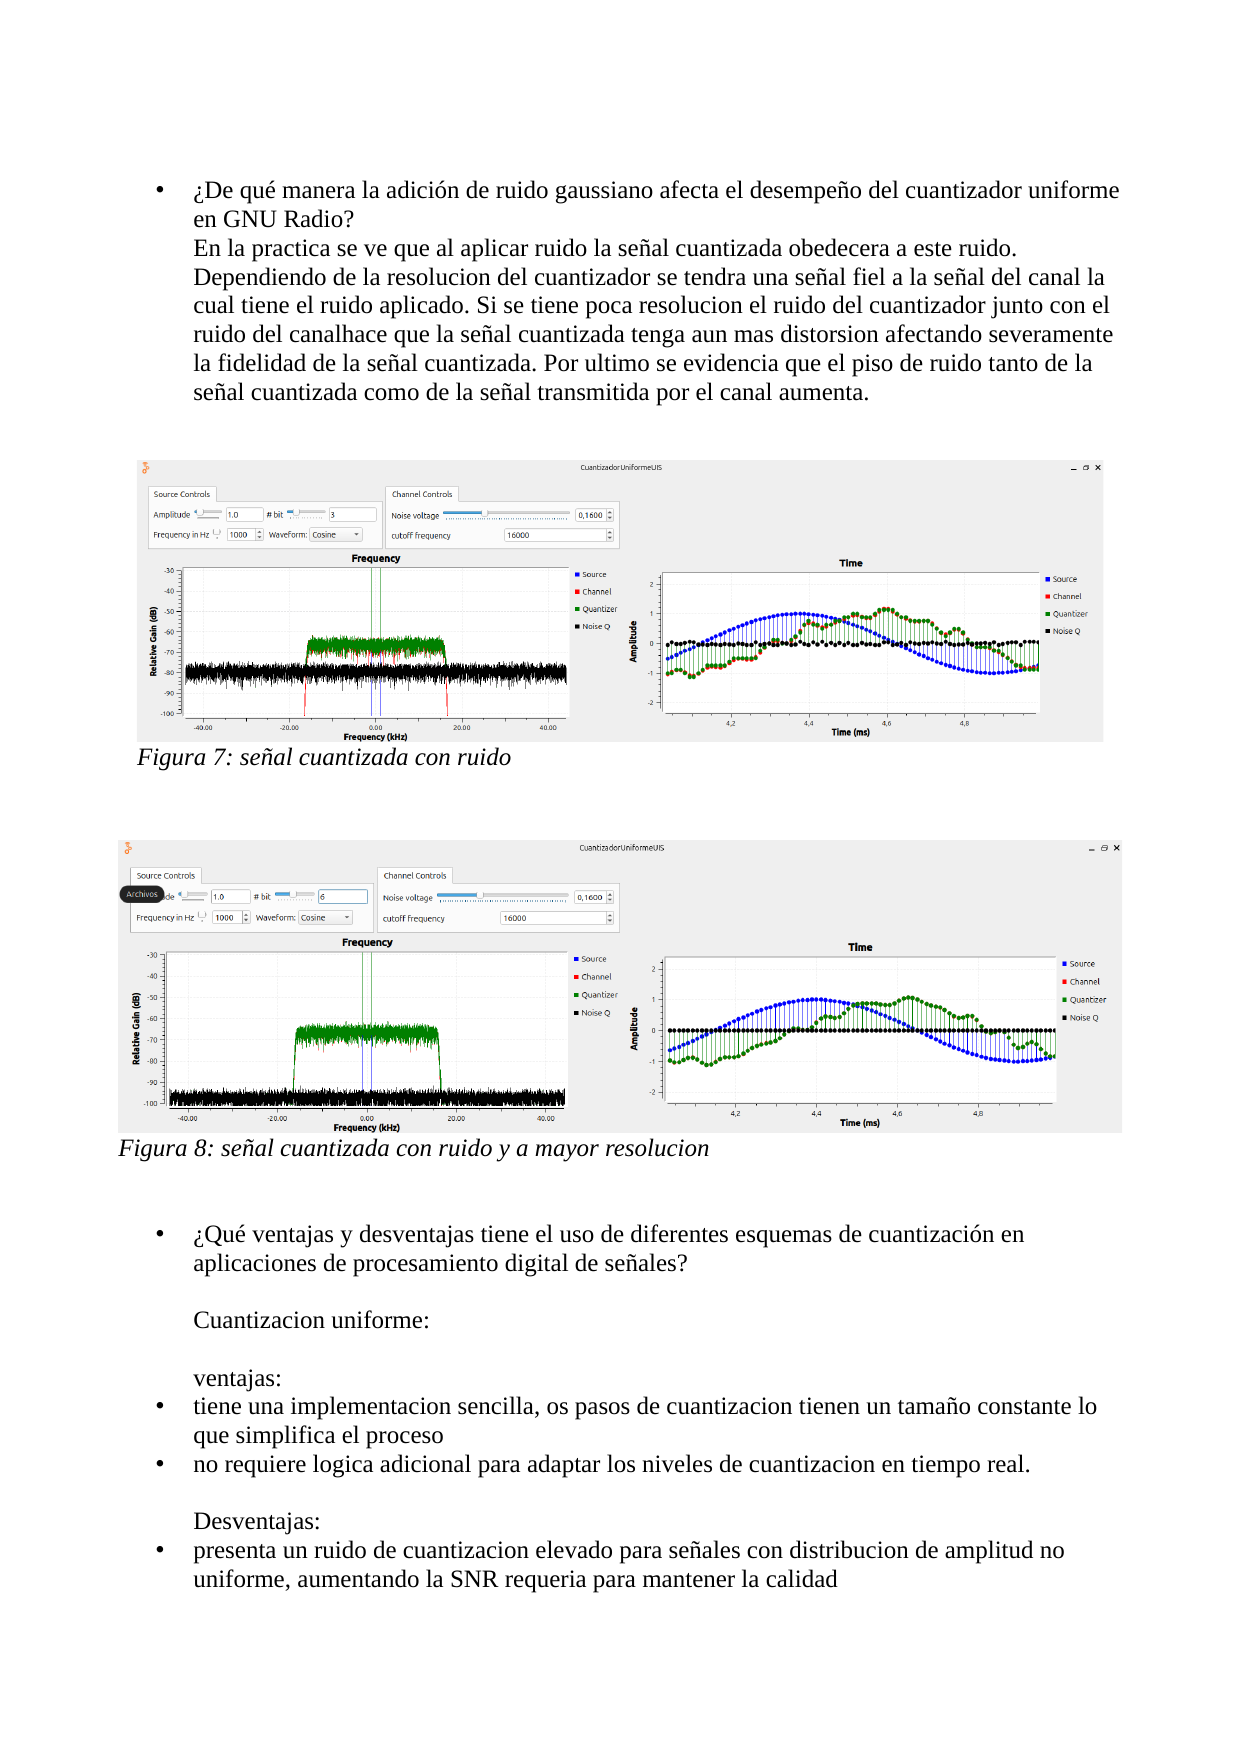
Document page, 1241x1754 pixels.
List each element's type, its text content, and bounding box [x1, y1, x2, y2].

list Cuantizacion uniforme: [156, 1276, 1122, 1334]
list ¿De qué manera la adición de ruido gaussiano afecta el desempeño del cuantizador uniforme en GNU Radio? [156, 176, 1122, 233]
list presenta un ruido de cuantizacion elevado para señales con distribucion de amplitud no uniforme, aumentando la SNR requeria para mantener la calidad [156, 1535, 1122, 1593]
list ¿Qué ventajas y desventajas tiene el uso de diferentes esquemas de cuantización en aplicaciones de procesamiento digital de señales? [156, 1219, 1122, 1276]
list En la practica se ve que al aplicar ruido la señal cuantizada obedecera a este ruido. Dependiendo de la resolucion del cuantizador se tendra una señal fiel a la señal del canal la cual tiene el ruido aplicado. Si se tiene poca resolucion el ruido del cuantizador junto con el ruido del canalhace que la señal cuantizada tenga aun mas distorsion afectando severamente la fidelidad de la señal cuantizada. Por ultimo se evidencia que el piso de ruido tanto de la señal cuantizada como de la señal transmitida por el canal aumenta. [156, 233, 1122, 406]
list Figura 7: señal cuantizada con ruido [137, 742, 1103, 770]
picture [136, 460, 1104, 742]
list Desventajas: [156, 1478, 1122, 1535]
list no requiere logica adicional para adaptar los niveles de cuantizacion en tiempo real. [156, 1449, 1122, 1478]
list tiene una implementacion sencilla, os pasos de cuantizacion tienen un tamaño constante lo que simplifica el proceso [156, 1391, 1122, 1449]
text Figura 8: señal cuantizada con ruido y a mayor resolucion [118, 1133, 1122, 1161]
list ventajas: [156, 1334, 1122, 1391]
picture [118, 840, 1123, 1133]
